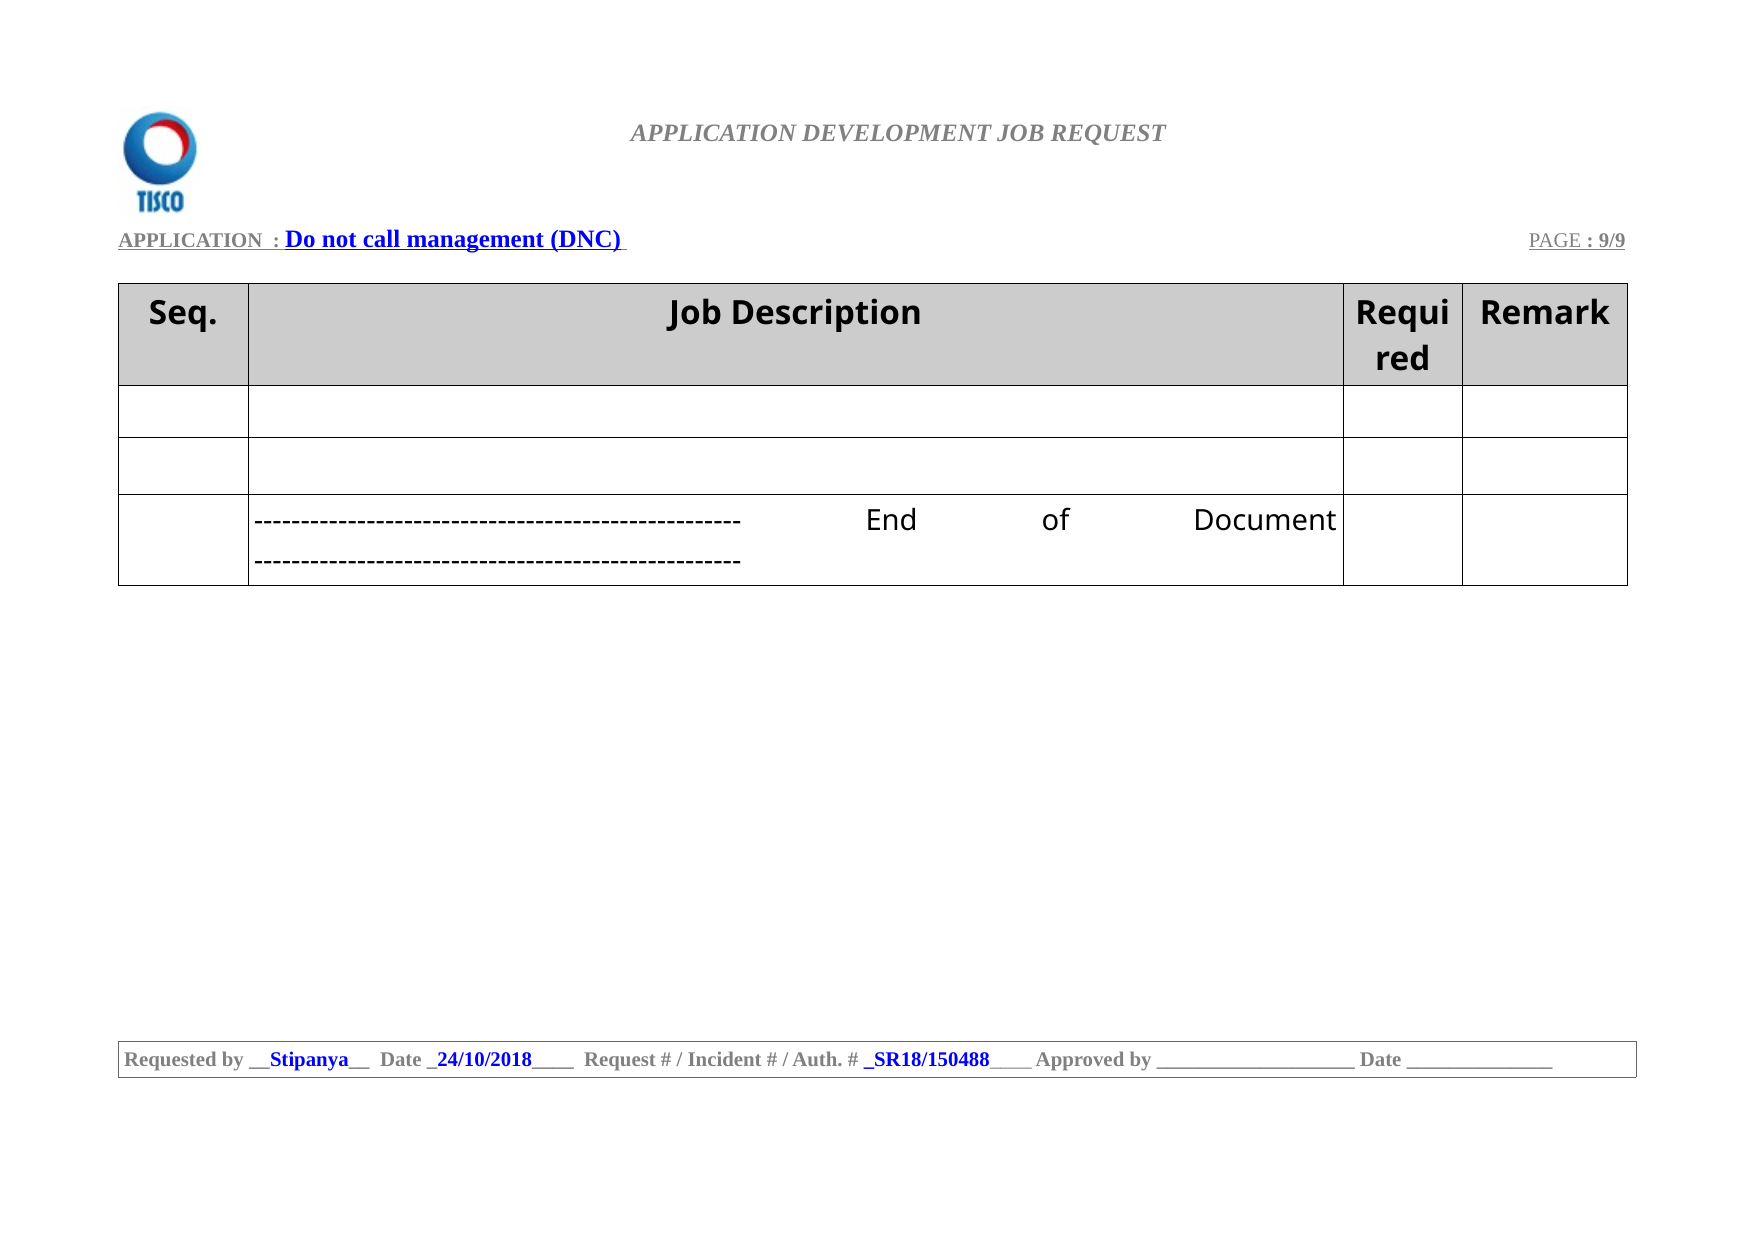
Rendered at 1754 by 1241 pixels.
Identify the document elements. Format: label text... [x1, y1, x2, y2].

table_header Job Description [249, 284, 1343, 385]
table_cell [1344, 495, 1462, 584]
table_header Seq. [119, 284, 248, 385]
table_cell [1344, 438, 1462, 494]
table_cell [119, 386, 248, 437]
table_header Required [1344, 284, 1462, 385]
table_cell [1463, 438, 1627, 494]
table_header Remark [1463, 284, 1627, 385]
table_cell [1463, 495, 1627, 584]
table_cell [119, 438, 248, 494]
table_cell ---------------------------------------------------- End of Document ---------------------------------------------------- [249, 495, 1343, 584]
table_cell [1463, 386, 1627, 437]
table_cell [249, 438, 1343, 494]
table_cell [1344, 386, 1462, 437]
table_cell [119, 495, 248, 584]
picture [116, 106, 203, 216]
table_cell [249, 386, 1343, 437]
